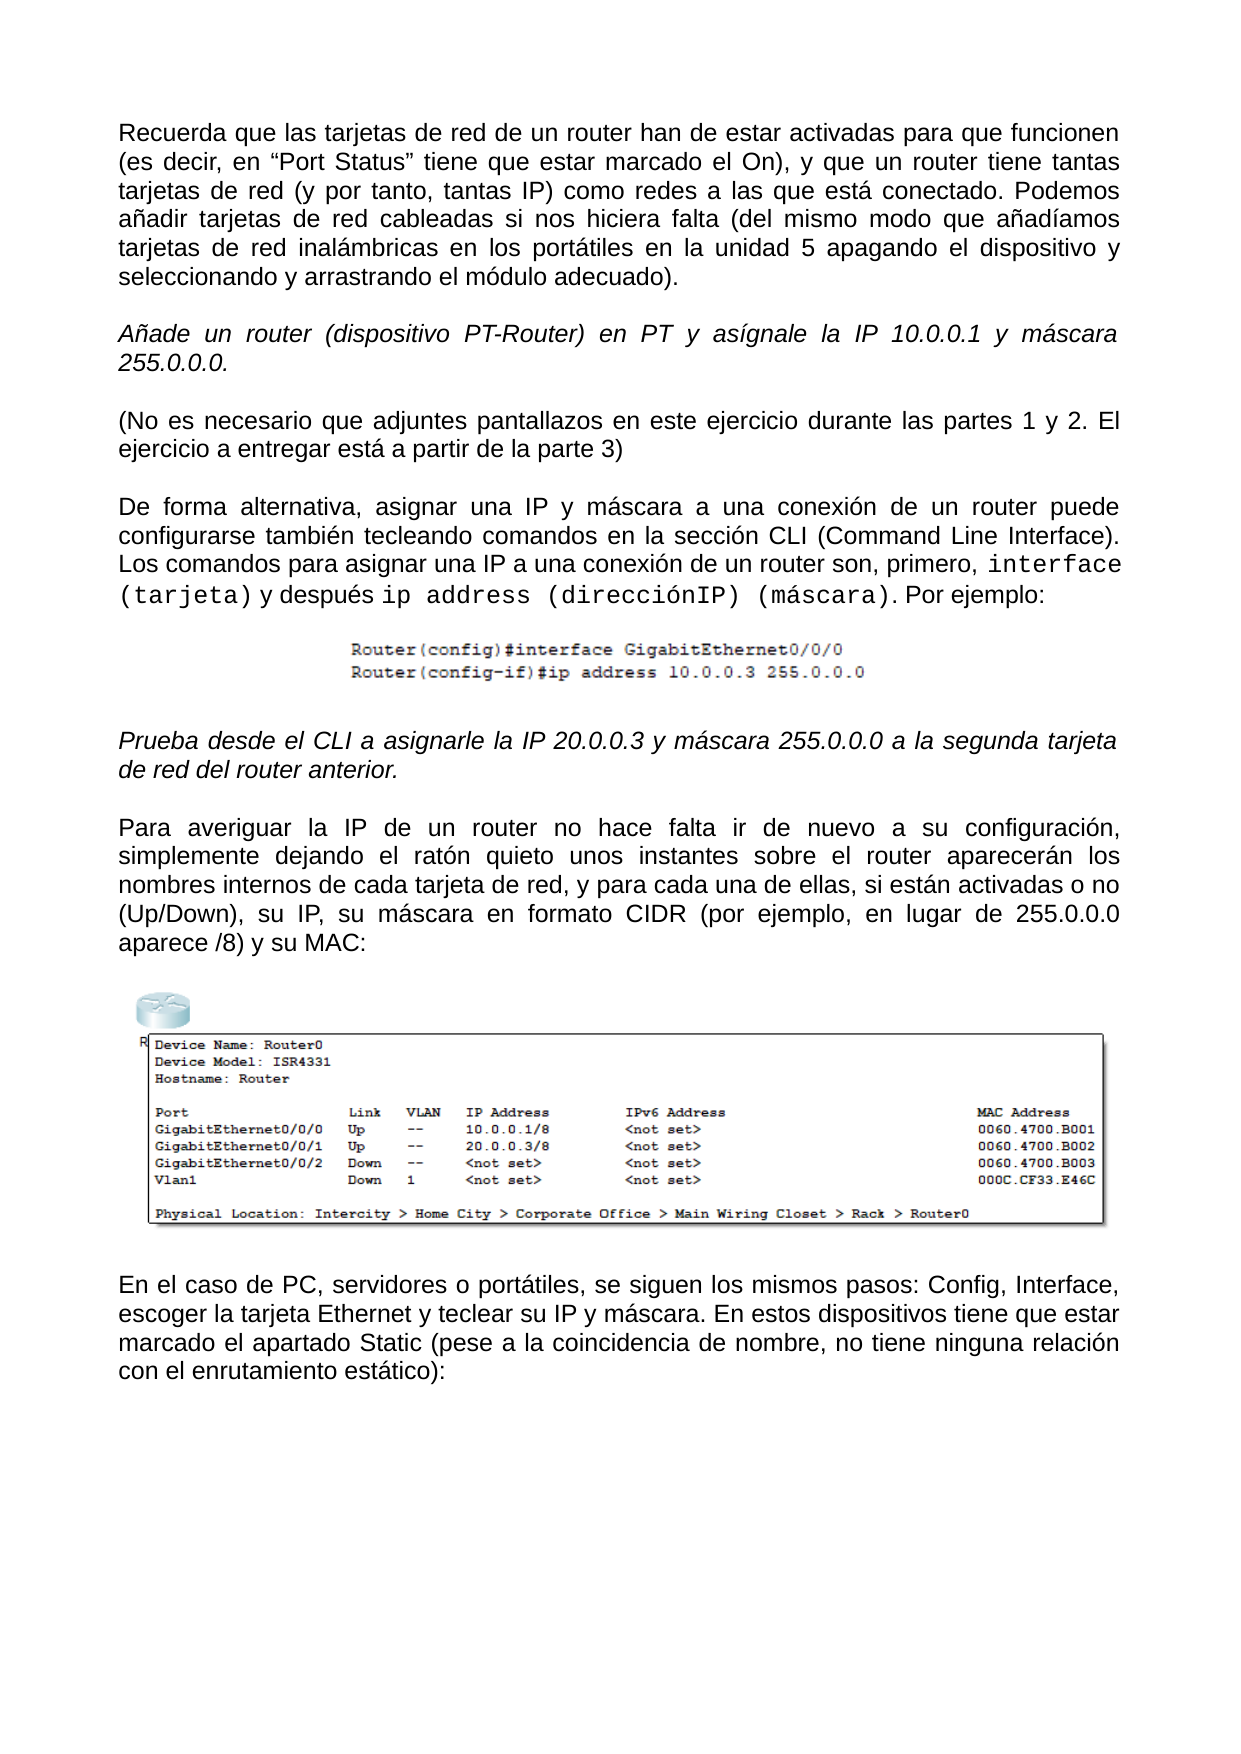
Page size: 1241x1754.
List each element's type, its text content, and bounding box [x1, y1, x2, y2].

text Para averiguar la IP de un router no hace falta ir de nuevo a su configuración, simplemente dejando el ratón quieto unos instantes sobre el router aparecerán los nombres internos de cada tarjeta de red, y para cada una de ellas, si están activadas o no (Up/Down), su IP, su máscara en formato CIDR (por ejemplo, en lugar de 255.0.0.0 aparece /8) y su MAC: [118, 812, 1122, 956]
picture [348, 640, 892, 686]
text Recuerda que las tarjetas de red de un router han de estar activadas para que funcionen (es decir, en “Port Status” tiene que estar marcado el On), y que un router tiene tantas tarjetas de red (y por tanto, tantas IP) como redes a las que está conectado. Podemos añadir tarjetas de red cableadas si nos hiciera falta (del mismo modo que añadíamos tarjetas de red inalámbricas en los portátiles en la unidad 5 apagando el dispositivo y seleccionando y arrastrando el módulo adecuado). [118, 118, 1122, 291]
text (No es necesario que adjuntes pantallazos en este ejercicio durante las partes 1 y 2. El ejercicio a entregar está a partir de la parte 3) [118, 406, 1122, 463]
text Prueba desde el CLI a asignarle la IP 20.0.0.3 y máscara 255.0.0.0 a la segunda tarjeta de red del router anterior. [118, 726, 1122, 784]
text De forma alternativa, asignar una IP y máscara a una conexión de un router puede configurarse también tecleando comandos en la sección CLI (Command Line Interface). Los comandos para asignar una IP a una conexión de un router son, primero, interface (tarjeta) y después ip address (direcciónIP) (máscara). Por ejemplo: [118, 492, 1122, 611]
text En el caso de PC, servidores o portátiles, se siguen los mismos pasos: Config, Interface, escoger la tarjeta Ethernet y teclear su IP y máscara. En estos dispositivos tiene que estar marcado el apartado Static (pese a la coincidencia de nombre, no tiene ninguna relación con el enrutamiento estático): [118, 1270, 1122, 1385]
text Añade un router (dispositivo PT-Router) en PT y asígnale la IP 10.0.0.1 y máscara 255.0.0.0. [118, 319, 1122, 377]
picture [118, 985, 1123, 1242]
